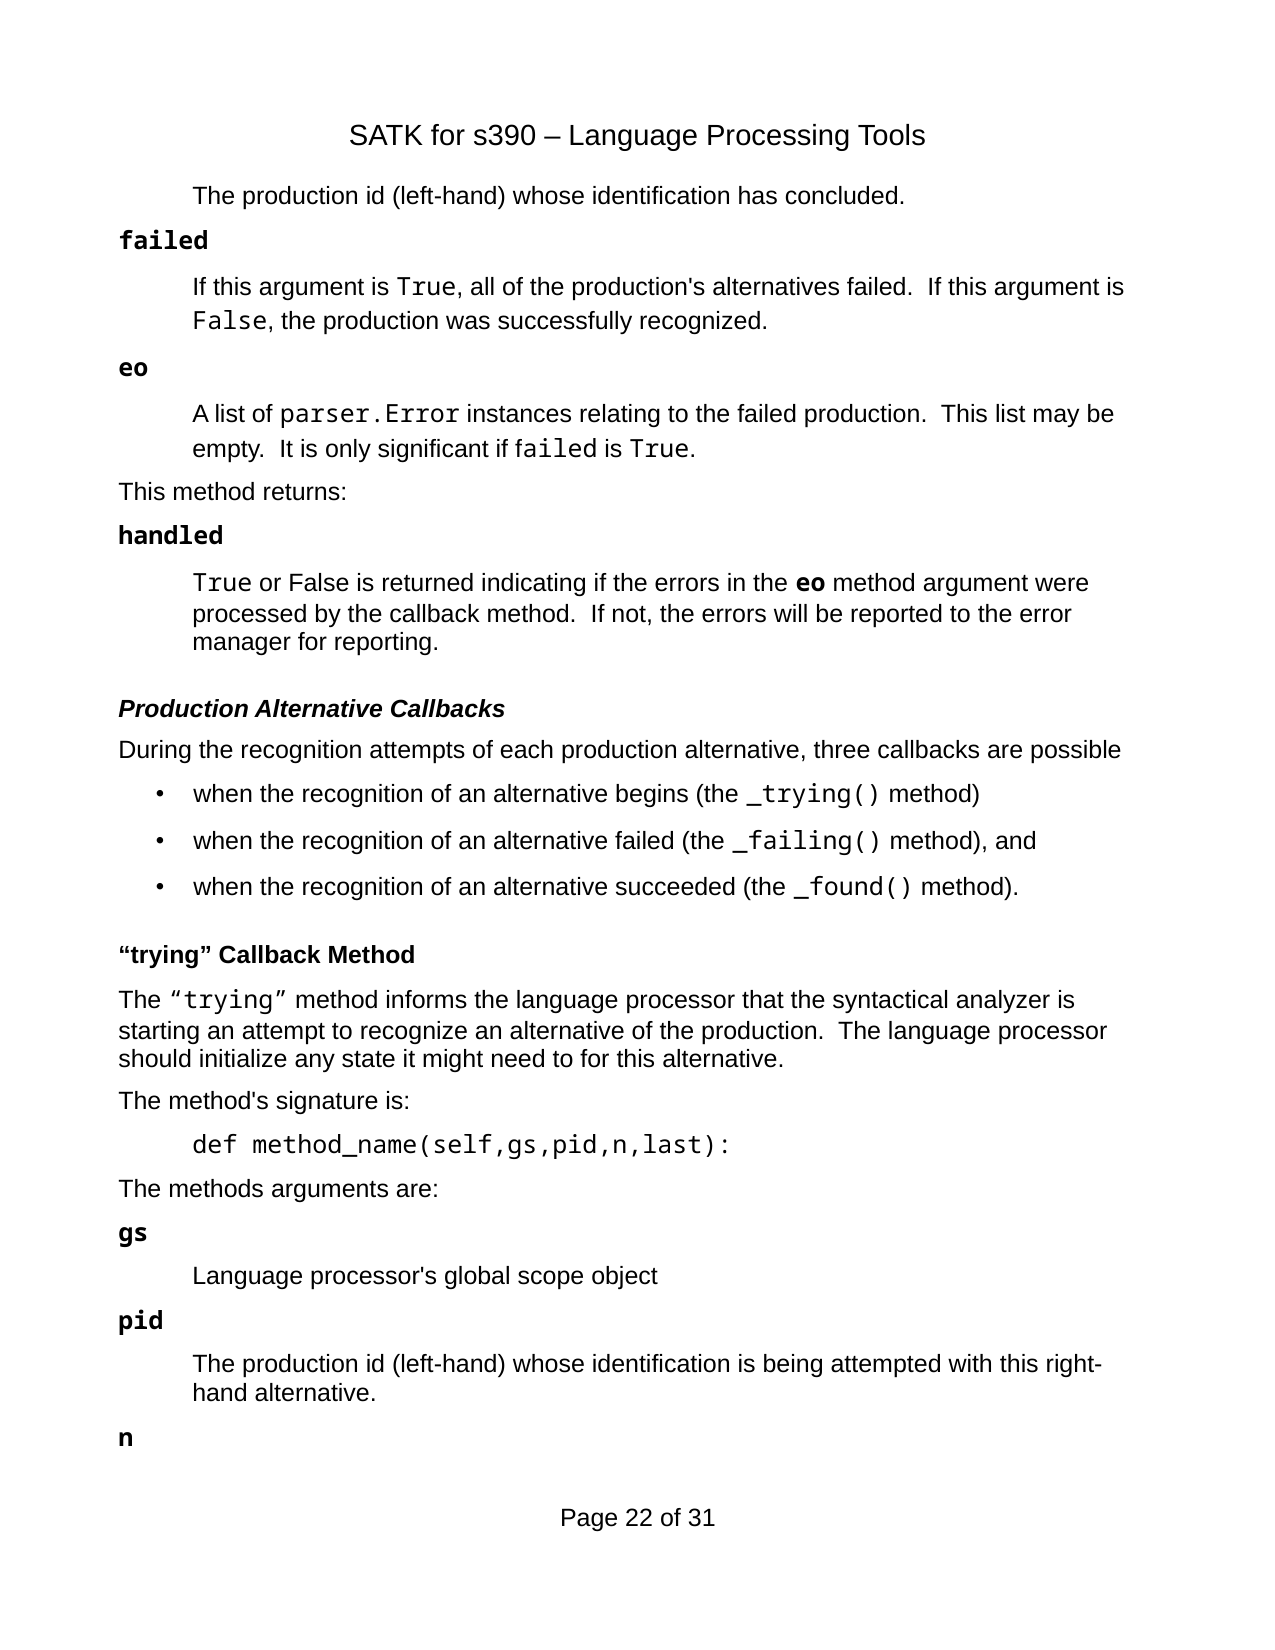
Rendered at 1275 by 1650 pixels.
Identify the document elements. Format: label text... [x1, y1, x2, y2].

text failed [118, 222, 1157, 256]
text Language processor's global scope object [192, 1261, 1157, 1290]
text The production id (left-hand) whose identification is being attempted with this right-hand alternative. [192, 1349, 1157, 1407]
text The method's signature is: [118, 1086, 1157, 1114]
text A list of parser.Error instances relating to the failed production. This list may be empty. It is only significant if failed is True. [192, 396, 1157, 464]
text If this argument is True, all of the production's alternatives failed. If this argument is False, the production was successfully recognized. [192, 269, 1157, 337]
text True or False is returned indicating if the errors in the eo method argument were processed by the callback method. If not, the errors will be reported to the error manager for reporting. [192, 564, 1157, 656]
subtitle Production Alternative Callbacks [118, 694, 1157, 722]
list when the recognition of an alternative begins (the _trying() method) [156, 776, 1157, 810]
text eo [118, 349, 1157, 384]
text n [118, 1419, 1157, 1453]
text During the recognition attempts of each production alternative, three callbacks are possible [118, 735, 1157, 763]
list when the recognition of an alternative succeeded (the _found() method). [156, 869, 1157, 903]
text This method returns: [118, 477, 1157, 506]
subtitle “trying” Callback Method [118, 941, 1157, 969]
list when the recognition of an alternative failed (the _failing() method), and [156, 822, 1157, 857]
text pid [118, 1303, 1157, 1337]
text handled [118, 518, 1157, 552]
text def method_name(self,gs,pid,n,last): [192, 1127, 1157, 1161]
text gs [118, 1215, 1157, 1249]
text The “trying” method informs the language processor that the syntactical analyzer is starting an attempt to recognize an alternative of the production. The language processor should initialize any state it might need to for this alternative. [118, 982, 1157, 1073]
text The production id (left-hand) whose identification has concluded. [192, 181, 1157, 210]
text The methods arguments are: [118, 1173, 1157, 1202]
